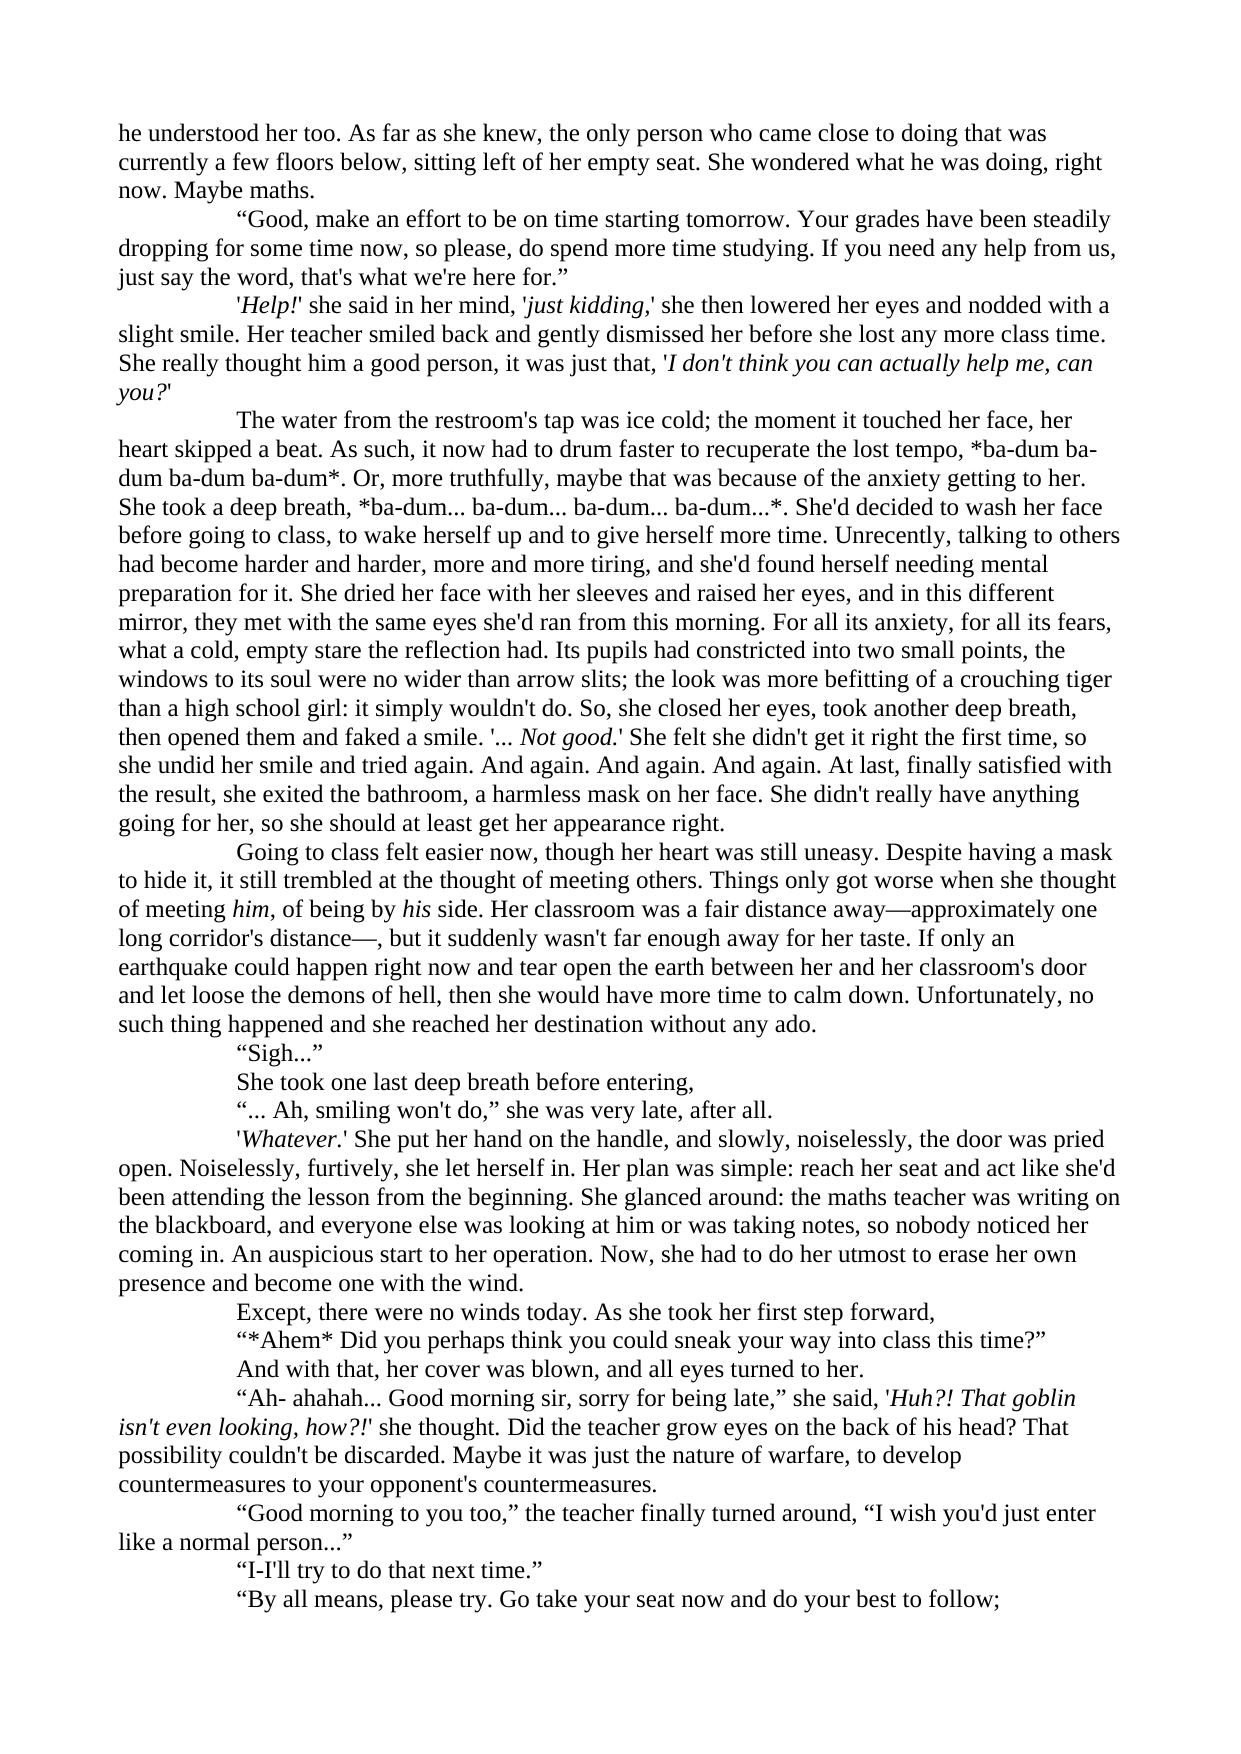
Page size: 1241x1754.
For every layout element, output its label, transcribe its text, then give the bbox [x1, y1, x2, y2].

text “... Ah, smiling won't do,” she was very late, after all. [118, 1096, 1122, 1124]
text “Good, make an effort to be on time starting tomorrow. Your grades have been steadily dropping for some time now, so please, do spend more time studying. If you need any help from us, just say the word, that's what we're here for.” [118, 204, 1122, 291]
text Going to class felt easier now, though her heart was still uneasy. Despite having a mask to hide it, it still trembled at the thought of meeting others. Things only got worse when she thought of meeting him, of being by his side. Her classroom was a fair distance away—approximately one long corridor's distance—, but it suddenly wasn't far enough away for her taste. If only an earthquake could happen right now and tear open the earth between her and her classroom's door and let loose the demons of hell, then she would have more time to calm down. Unfortunately, no such thing happened and she reached her destination without any ado. [118, 837, 1122, 1038]
text The water from the restroom's tap was ice cold; the moment it touched her face, her heart skipped a beat. As such, it now had to drum faster to recuperate the lost tempo, *ba-dum ba-dum ba-dum ba-dum*. Or, more truthfully, maybe that was because of the anxiety getting to her. She took a deep breath, *ba-dum... ba-dum... ba-dum... ba-dum...*. She'd decided to wash her face before going to class, to wake herself up and to give herself more time. Unrecently, talking to others had become harder and harder, more and more tiring, and she'd found herself needing mental preparation for it. She dried her face with her sleeves and raised her eyes, and in this different mirror, they met with the same eyes she'd ran from this morning. For all its anxiety, for all its fears, what a cold, empty stare the reflection had. Its pupils had constricted into two small points, the windows to its soul were no wider than arrow slits; the look was more befitting of a crouching tiger than a high school girl: it simply wouldn't do. So, she closed her eyes, took another deep breath, then opened them and faked a smile. '... Not good.' She felt she didn't get it right the first time, so she undid her smile and tried again. And again. And again. And again. At last, finally satisfied with the result, she exited the bathroom, a harmless mask on her face. She didn't really have anything going for her, so she should at least get her appearance right. [118, 406, 1122, 837]
text “By all means, please try. Go take your seat now and do your best to follow; [118, 1584, 1122, 1613]
text “I-I'll try to do that next time.” [118, 1556, 1122, 1584]
text “Good morning to you too,” the teacher finally turned around, “I wish you'd just enter like a normal person...” [118, 1498, 1122, 1556]
text 'Whatever.' She put her hand on the handle, and slowly, noiselessly, the door was pried open. Noiselessly, furtively, she let herself in. Her plan was simple: reach her seat and act like she'd been attending the lesson from the beginning. She glanced around: the maths teacher was writing on the blackboard, and everyone else was looking at him or was taking notes, so nobody noticed her coming in. An auspicious start to her operation. Now, she had to do her utmost to erase her own presence and become one with the wind. [118, 1124, 1122, 1297]
text And with that, her cover was blown, and all eyes turned to her. [118, 1354, 1122, 1383]
text he understood her too. As far as she knew, the only person who came close to doing that was currently a few floors below, sitting left of her empty seat. She wondered what he was doing, right now. Maybe maths. [118, 118, 1122, 204]
text Except, there were no winds today. As she took her first step forward, [118, 1297, 1122, 1326]
text 'Help!' she said in her mind, 'just kidding,' she then lowered her eyes and nodded with a slight smile. Her teacher smiled back and gently dismissed her before she lost any more class time. She really thought him a good person, it was just that, 'I don't think you can actually help me, can you?' [118, 291, 1122, 406]
text “*Ahem* Did you perhaps think you could sneak your way into class this time?” [118, 1326, 1122, 1354]
text She took one last deep breath before entering, [118, 1067, 1122, 1096]
text “Ah- ahahah... Good morning sir, sorry for being late,” she said, 'Huh?! That goblin isn't even looking, how?!' she thought. Did the teacher grow eyes on the back of his head? That possibility couldn't be discarded. Maybe it was just the nature of warfare, to develop countermeasures to your opponent's countermeasures. [118, 1383, 1122, 1498]
text “Sigh...” [118, 1038, 1122, 1067]
